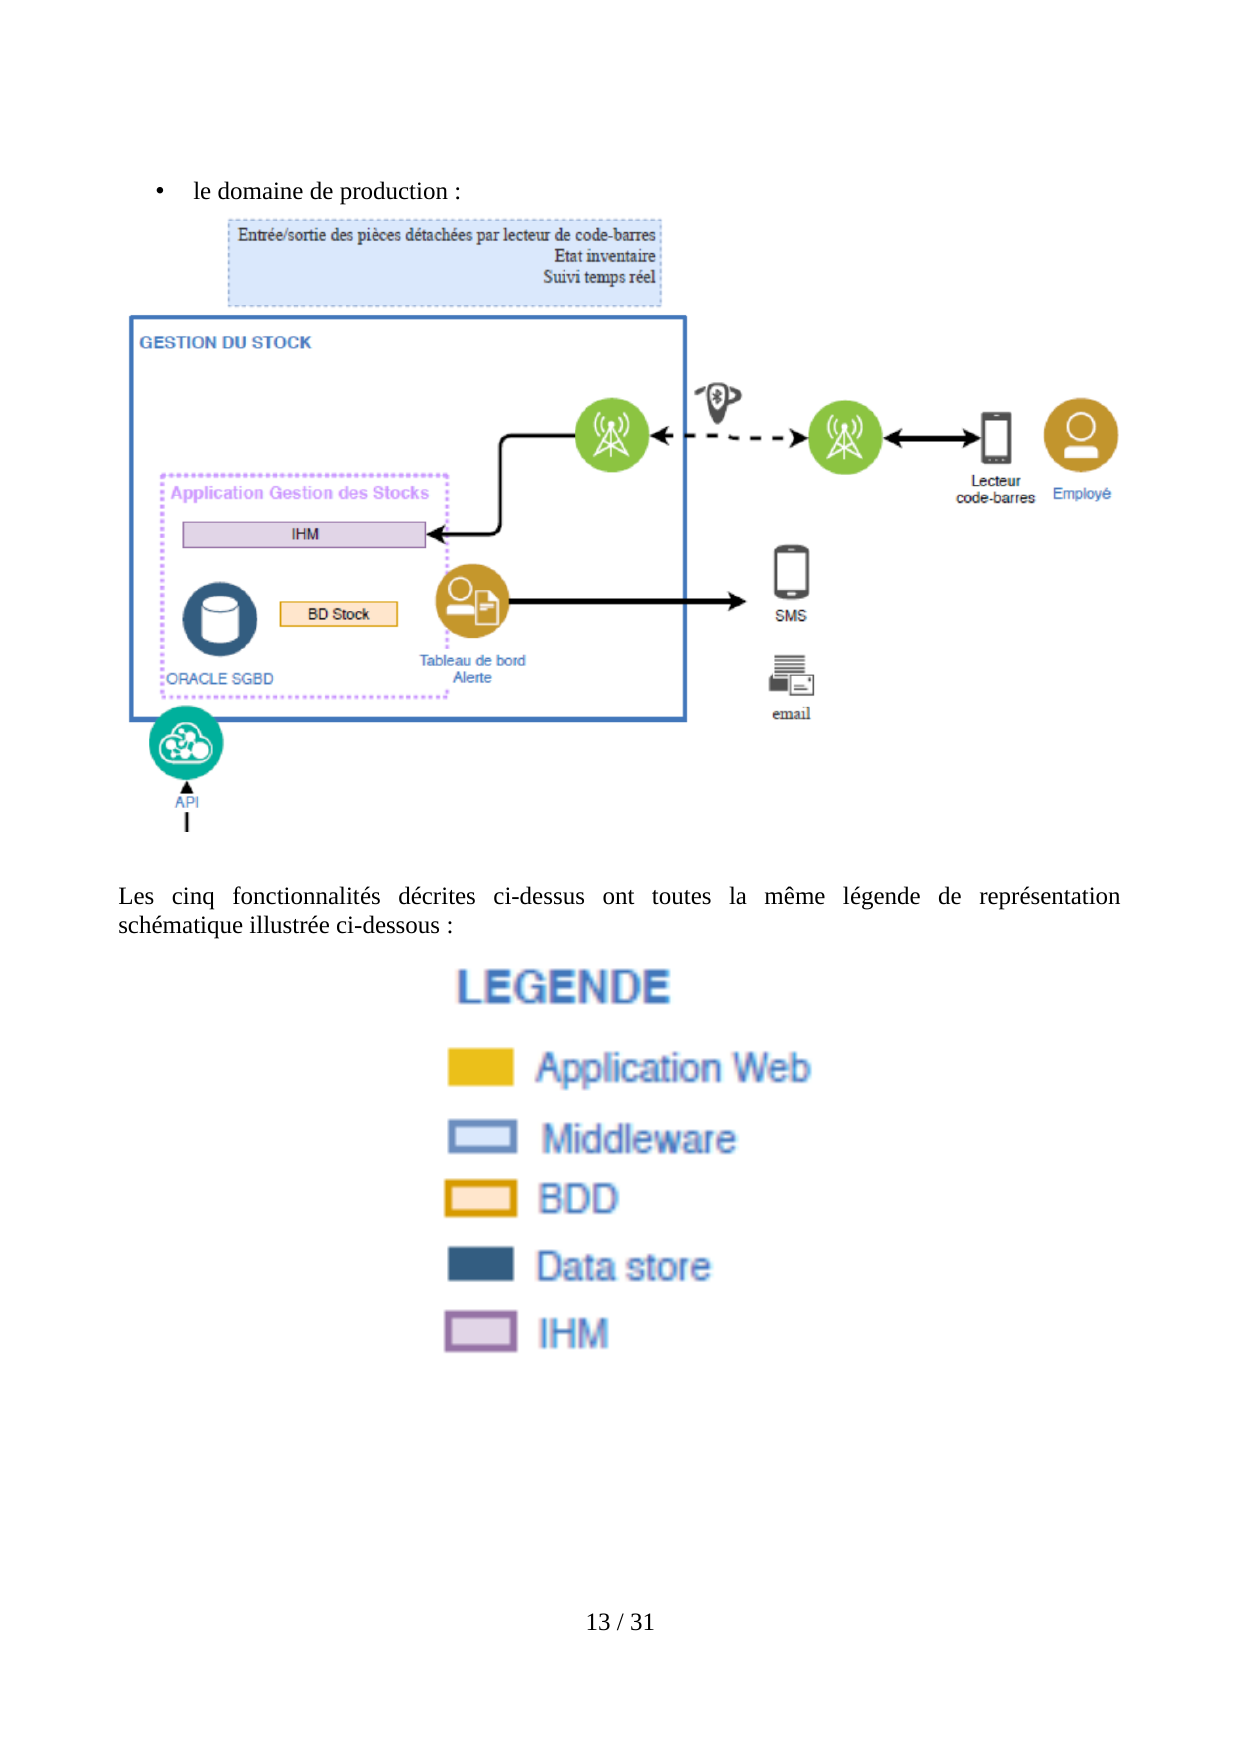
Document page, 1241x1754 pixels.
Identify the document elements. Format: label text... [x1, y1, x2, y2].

text Les cinq fonctionnalités décrites ci-dessus ont toutes la même légende de représentation schématique illustrée ci-dessous : [118, 881, 1122, 939]
list le domaine de production : [156, 176, 1122, 205]
picture [417, 956, 823, 1372]
picture [118, 205, 1123, 834]
